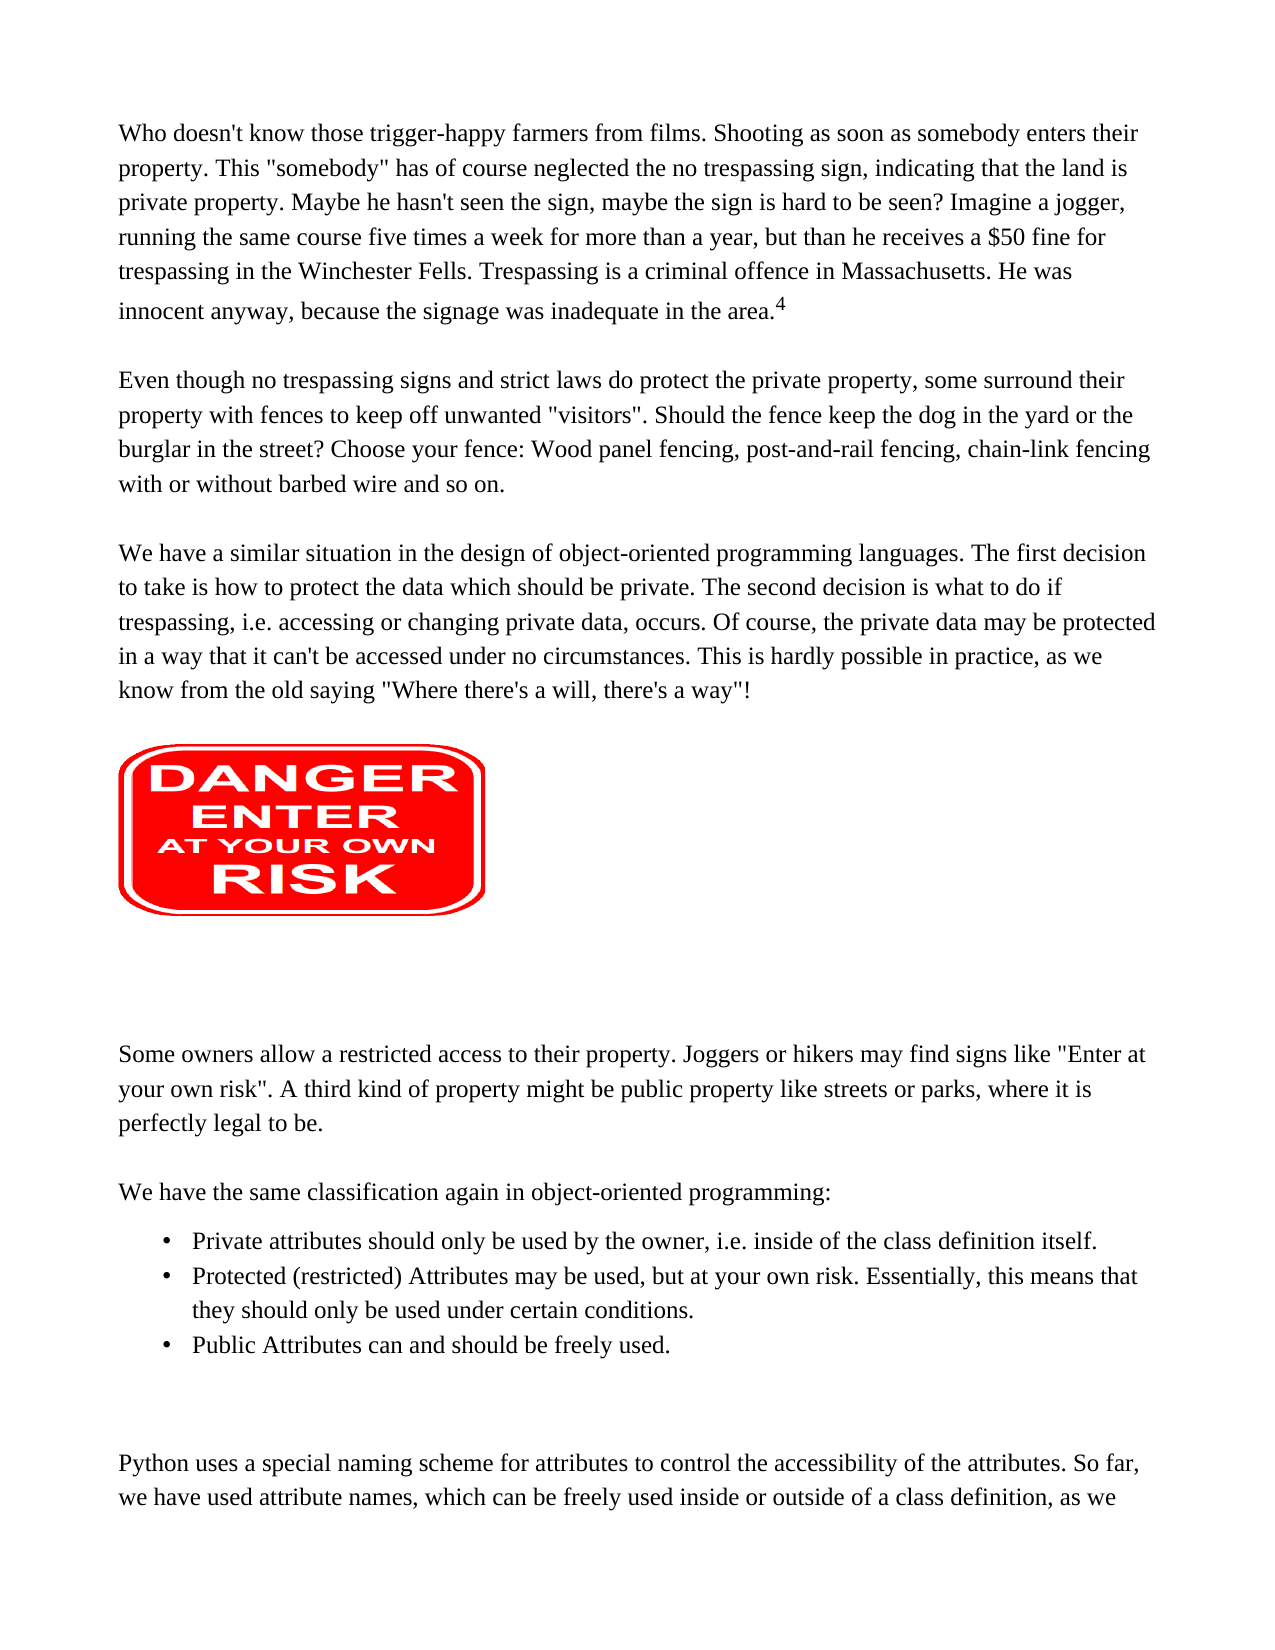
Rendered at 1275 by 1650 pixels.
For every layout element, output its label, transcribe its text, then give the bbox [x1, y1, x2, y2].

list Public Attributes can and should be freely used. [162, 1330, 1157, 1358]
list Private attributes should only be used by the owner, i.e. inside of the class definition itself. [162, 1226, 1157, 1255]
picture [118, 744, 486, 916]
text Who doesn't know those trigger-happy farmers from films. Shooting as soon as somebody enters their property. This "somebody" has of course neglected the no trespassing sign, indicating that the land is private property. Maybe he hasn't seen the sign, maybe the sign is hard to be seen? Imagine a jogger, running the same course five times a week for more than a year, but than he receives a $50 fine for trespassing in the Winchester Fells. Trespassing is a criminal offence in Massachusetts. He was innocent anyway, because the signage was inadequate in the area.4 Even though no trespassing signs and strict laws do protect the private property, some surround their property with fences to keep off unwanted "visitors". Should the fence keep the dog in the yard or the burglar in the street? Choose your fence: Wood panel fencing, post-and-rail fencing, chain-link fencing with or without barbed wire and so on. We have a similar situation in the design of object-oriented programming languages. The first decision to take is how to protect the data which should be private. The second decision is what to do if trespassing, i.e. accessing or changing private data, occurs. Of course, the private data may be protected in a way that it can't be accessed under no circumstances. This is hardly possible in practice, as we know from the old saying "Where there's a will, there's a way"! [118, 118, 1157, 921]
text Some owners allow a restricted access to their property. Joggers or hikers may find signs like "Enter at your own risk". A third kind of property might be public property like streets or parks, where it is perfectly legal to be. We have the same classification again in object-oriented programming: [118, 1039, 1157, 1206]
text Python uses a special naming scheme for attributes to control the accessibility of the attributes. So far, we have used attribute names, which can be freely used inside or outside of a class definition, as we [118, 1379, 1157, 1511]
list Protected (restricted) Attributes may be used, but at your own risk. Essentially, this means that they should only be used under certain conditions. [162, 1261, 1157, 1324]
